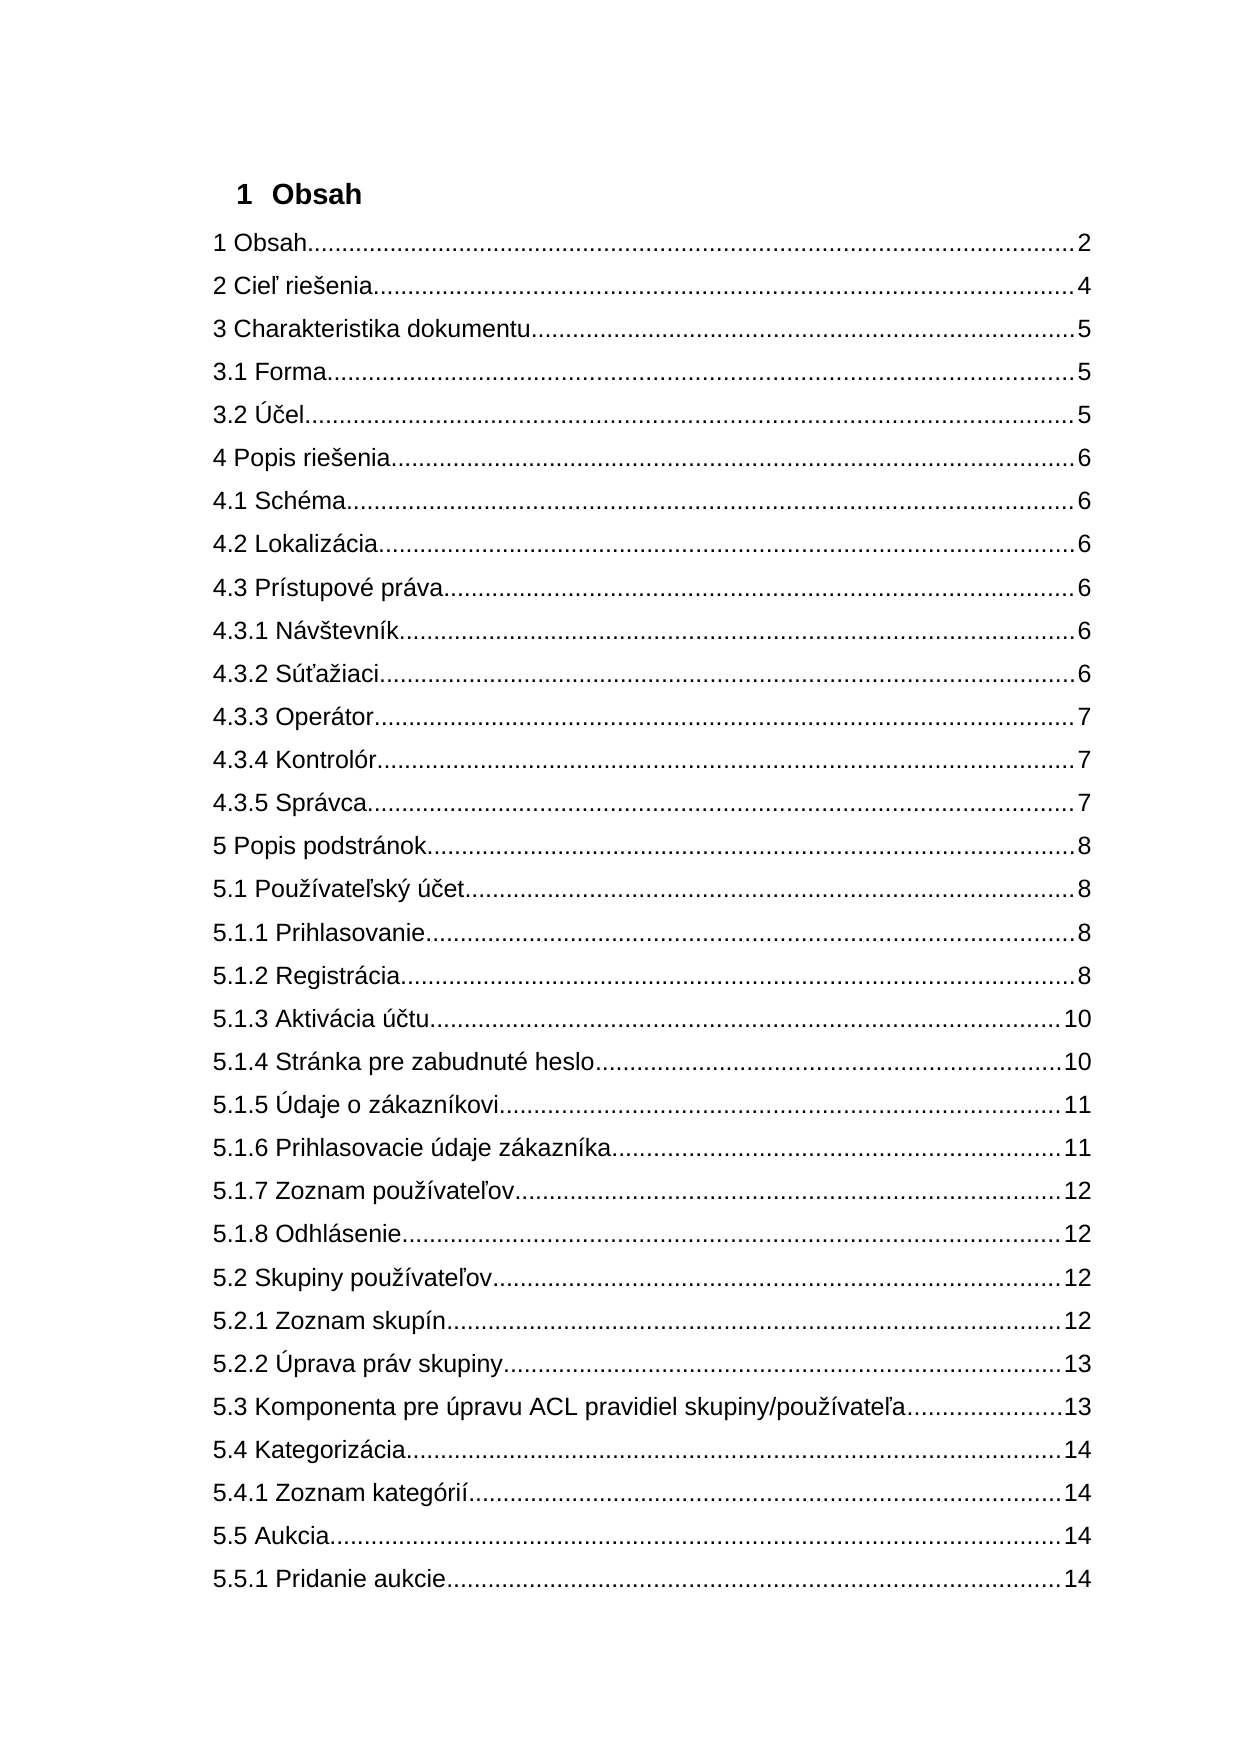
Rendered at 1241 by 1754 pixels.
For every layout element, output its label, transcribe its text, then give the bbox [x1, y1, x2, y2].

text 5.5.1 Pridanie aukcie 14 [177, 1564, 1092, 1593]
text 5.1.5 Údaje o zákazníkovi 11 [177, 1090, 1092, 1119]
subtitle Obsah [236, 177, 1092, 211]
text 5.1.8 Odhlásenie 12 [177, 1219, 1092, 1248]
text 3.2 Účel 5 [177, 400, 1092, 429]
text 5.3 Komponenta pre úpravu ACL pravidiel skupiny/používateľa 13 [177, 1392, 1092, 1421]
text 1 Obsah 2 [177, 227, 1092, 256]
text 2 Cieľ riešenia 4 [177, 271, 1092, 299]
text 5.1.6 Prihlasovacie údaje zákazníka 11 [177, 1133, 1092, 1162]
text 4.3.3 Operátor 7 [177, 702, 1092, 731]
text 4.3.4 Kontrolór 7 [177, 745, 1092, 774]
text 3.1 Forma 5 [177, 357, 1092, 386]
text 5.4.1 Zoznam kategórií 14 [177, 1478, 1092, 1507]
text 5.1.4 Stránka pre zabudnuté heslo 10 [177, 1047, 1092, 1076]
text 5.1 Používateľský účet 8 [177, 874, 1092, 903]
text 5.1.7 Zoznam používateľov 12 [177, 1176, 1092, 1205]
text 4.3 Prístupové práva 6 [177, 572, 1092, 601]
text 5.2.2 Úprava práv skupiny 13 [177, 1349, 1092, 1377]
text 5 Popis podstránok 8 [177, 831, 1092, 860]
text 5.4 Kategorizácia 14 [177, 1435, 1092, 1464]
text 5.1.3 Aktivácia účtu 10 [177, 1004, 1092, 1032]
text 5.2 Skupiny používateľov 12 [177, 1262, 1092, 1291]
text 4.3.5 Správca 7 [177, 788, 1092, 817]
text 4 Popis riešenia 6 [177, 443, 1092, 472]
text 4.1 Schéma 6 [177, 486, 1092, 515]
text 5.2.1 Zoznam skupín 12 [177, 1306, 1092, 1334]
text 4.2 Lokalizácia 6 [177, 529, 1092, 558]
text 4.3.2 Súťažiaci 6 [177, 659, 1092, 687]
text 4.3.1 Návštevník 6 [177, 616, 1092, 644]
text 5.5 Aukcia 14 [177, 1521, 1092, 1550]
text 3 Charakteristika dokumentu 5 [177, 314, 1092, 342]
text 5.1.2 Registrácia 8 [177, 961, 1092, 989]
text 5.1.1 Prihlasovanie 8 [177, 917, 1092, 946]
